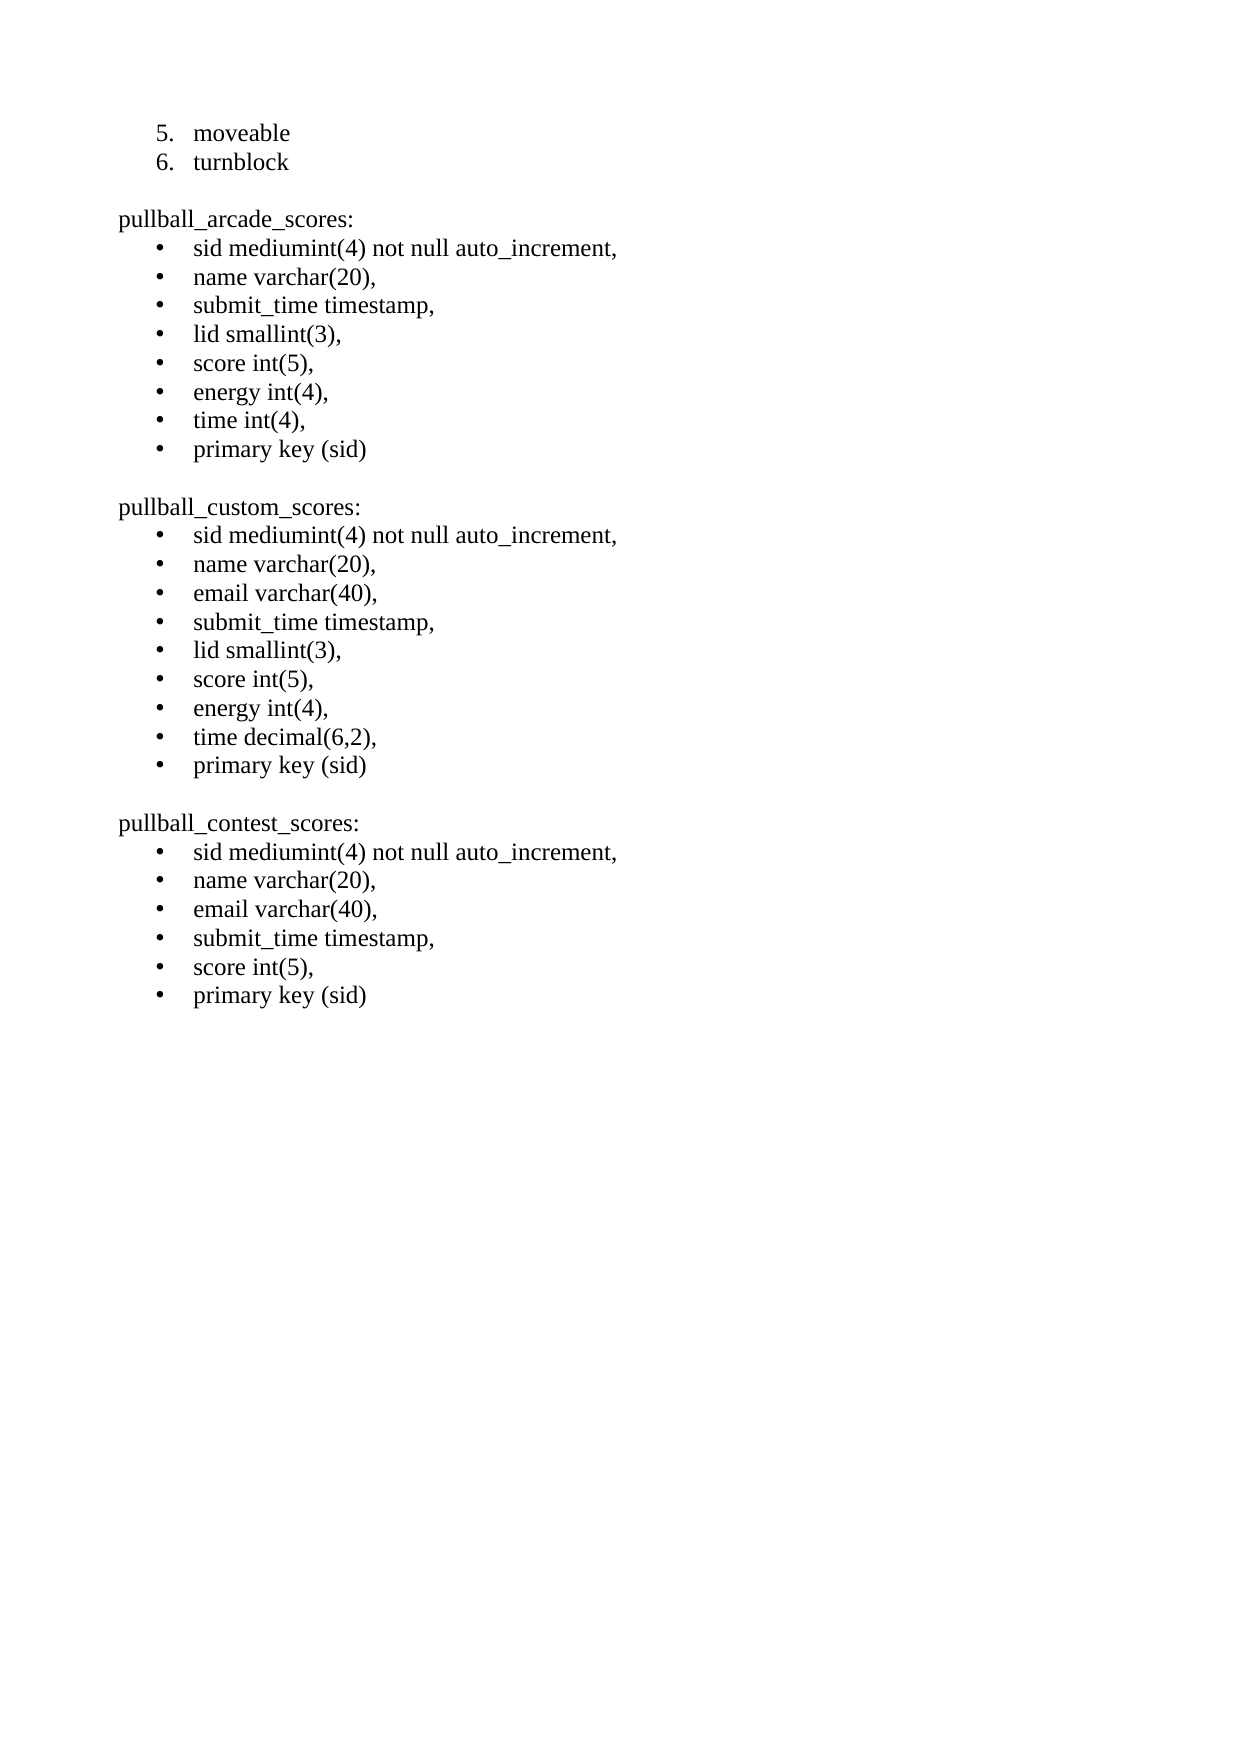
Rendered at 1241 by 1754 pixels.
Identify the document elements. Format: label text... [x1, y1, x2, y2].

list primary key (sid) [156, 751, 1122, 779]
list submit_time timestamp, [156, 291, 1122, 319]
list energy int(4), [156, 693, 1122, 722]
text pullball_custom_scores: [118, 492, 1122, 521]
list energy int(4), [156, 377, 1122, 406]
list time decimal(6,2), [156, 722, 1122, 751]
list submit_time timestamp, [156, 607, 1122, 636]
list score int(5), [156, 664, 1122, 693]
list primary key (sid) [156, 981, 1122, 1009]
text pullball_arcade_scores: [118, 204, 1122, 233]
list lid smallint(3), [156, 636, 1122, 664]
list primary key (sid) [156, 434, 1122, 463]
text pullball_contest_scores: [118, 808, 1122, 837]
list moveable [156, 118, 1122, 147]
list sid mediumint(4) not null auto_increment, [156, 233, 1122, 262]
list email varchar(40), [156, 578, 1122, 607]
list name varchar(20), [156, 549, 1122, 578]
list lid smallint(3), [156, 319, 1122, 348]
list email varchar(40), [156, 894, 1122, 923]
list submit_time timestamp, [156, 923, 1122, 952]
list time int(4), [156, 406, 1122, 434]
list sid mediumint(4) not null auto_increment, [156, 837, 1122, 866]
list name varchar(20), [156, 262, 1122, 291]
list name varchar(20), [156, 866, 1122, 894]
list sid mediumint(4) not null auto_increment, [156, 521, 1122, 549]
list score int(5), [156, 348, 1122, 377]
list turnblock [156, 147, 1122, 176]
list score int(5), [156, 952, 1122, 981]
